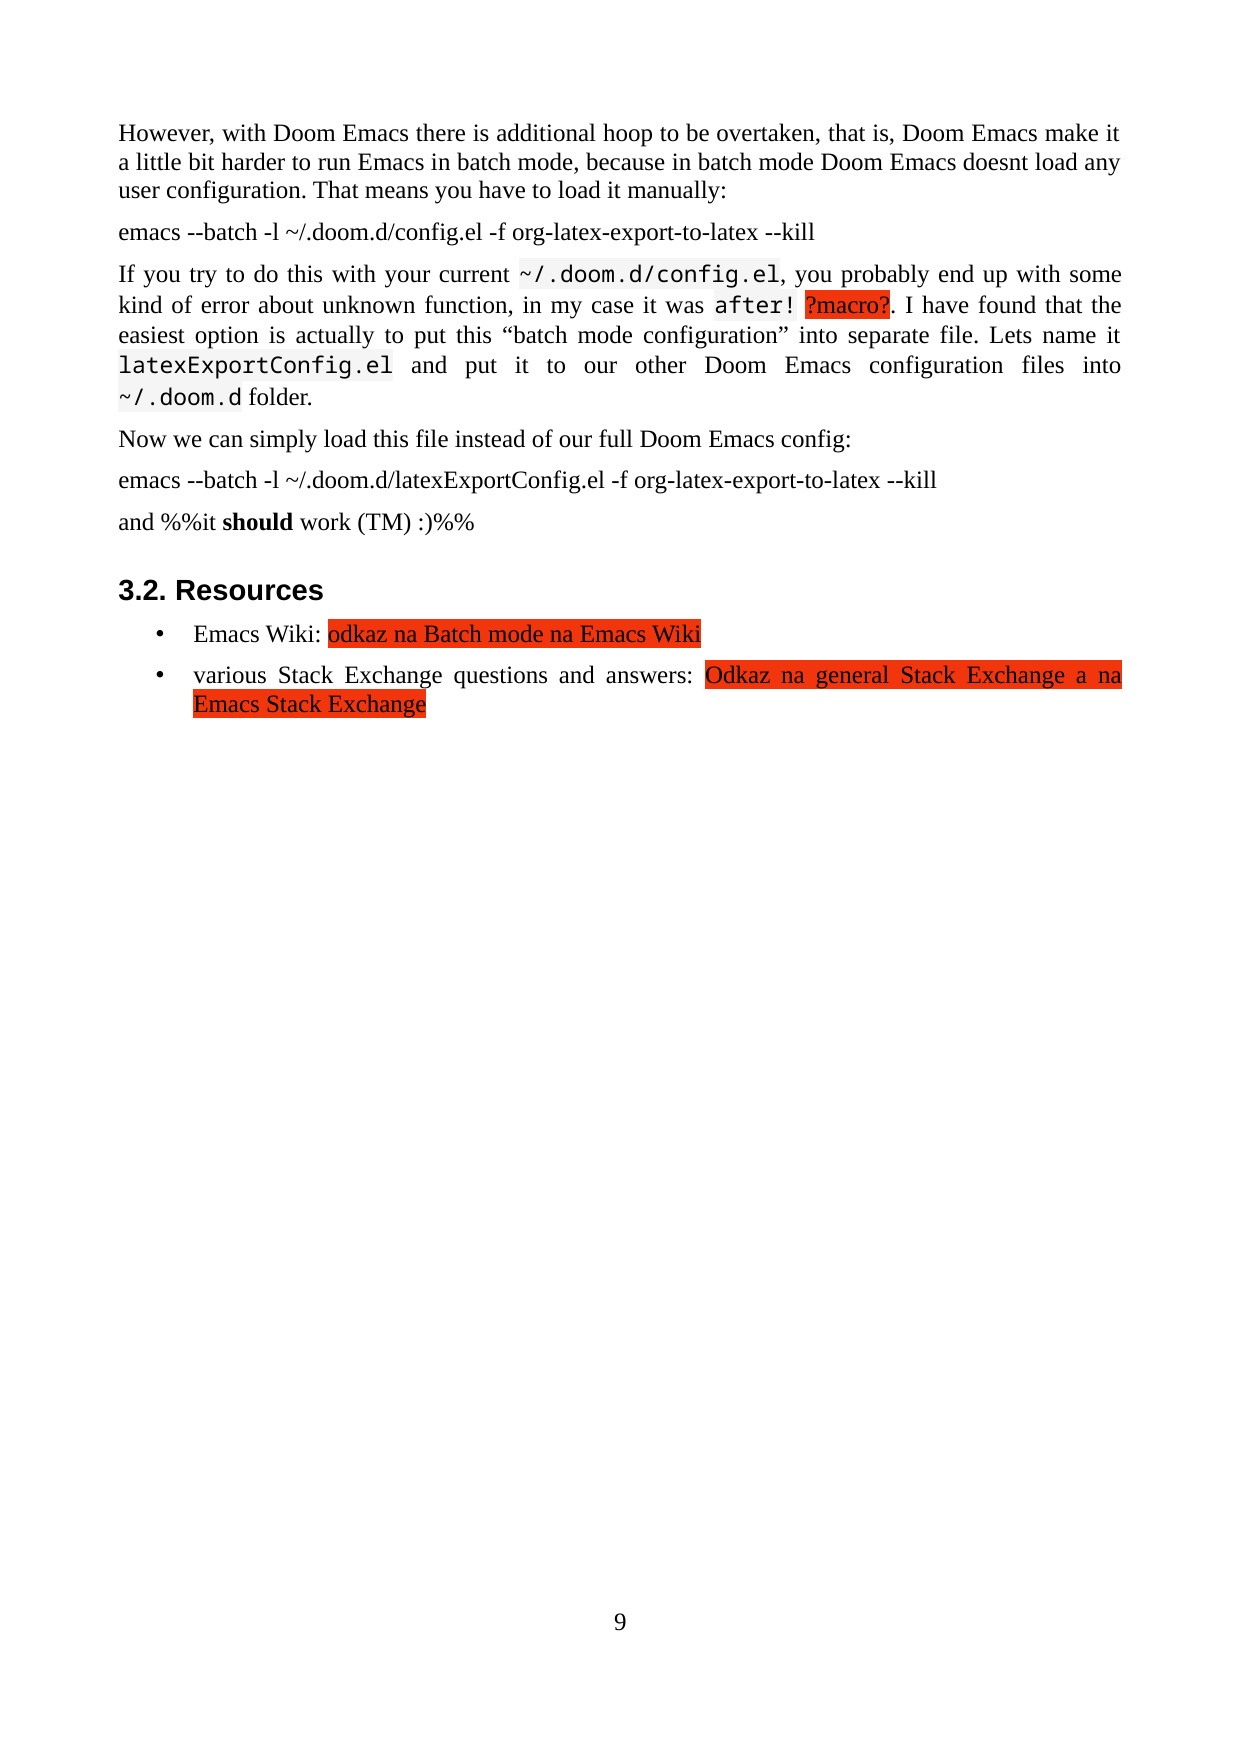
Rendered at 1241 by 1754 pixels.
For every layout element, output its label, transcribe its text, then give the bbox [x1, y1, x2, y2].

list various Stack Exchange questions and answers: Odkaz na general Stack Exchange a na Emacs Stack Exchange [156, 660, 1122, 718]
text However, with Doom Emacs there is additional hoop to be overtaken, that is, Doom Emacs make it a little bit harder to run Emacs in batch mode, because in batch mode Doom Emacs doesnt load any user configuration. That means you have to load it manually: [118, 118, 1122, 204]
text If you try to do this with your current ~/.doom.d/config.el, you probably end up with some kind of error about unknown function, in my case it was after! ?macro?. I have found that the easiest option is actually to put this “batch mode configuration” into separate file. Lets name it latexExportConfig.el and put it to our other Doom Emacs configuration files into ~/.doom.d folder. [118, 258, 1122, 412]
subtitle Resources [118, 573, 1122, 606]
list Emacs Wiki: odkaz na Batch mode na Emacs Wiki [701, 619, 1122, 648]
text Now we can simply load this file instead of our full Doom Emacs config: [118, 424, 1122, 453]
text and %%it should work (TM) :)%% [118, 507, 1122, 535]
list Emacs Wiki: odkaz na Batch mode na Emacs Wiki [156, 619, 328, 648]
text emacs --batch -l ~/.doom.d/config.el -f org-latex-export-to-latex --kill [118, 217, 1122, 246]
text emacs --batch -l ~/.doom.d/latexExportConfig.el -f org-latex-export-to-latex --kill [118, 466, 1122, 494]
